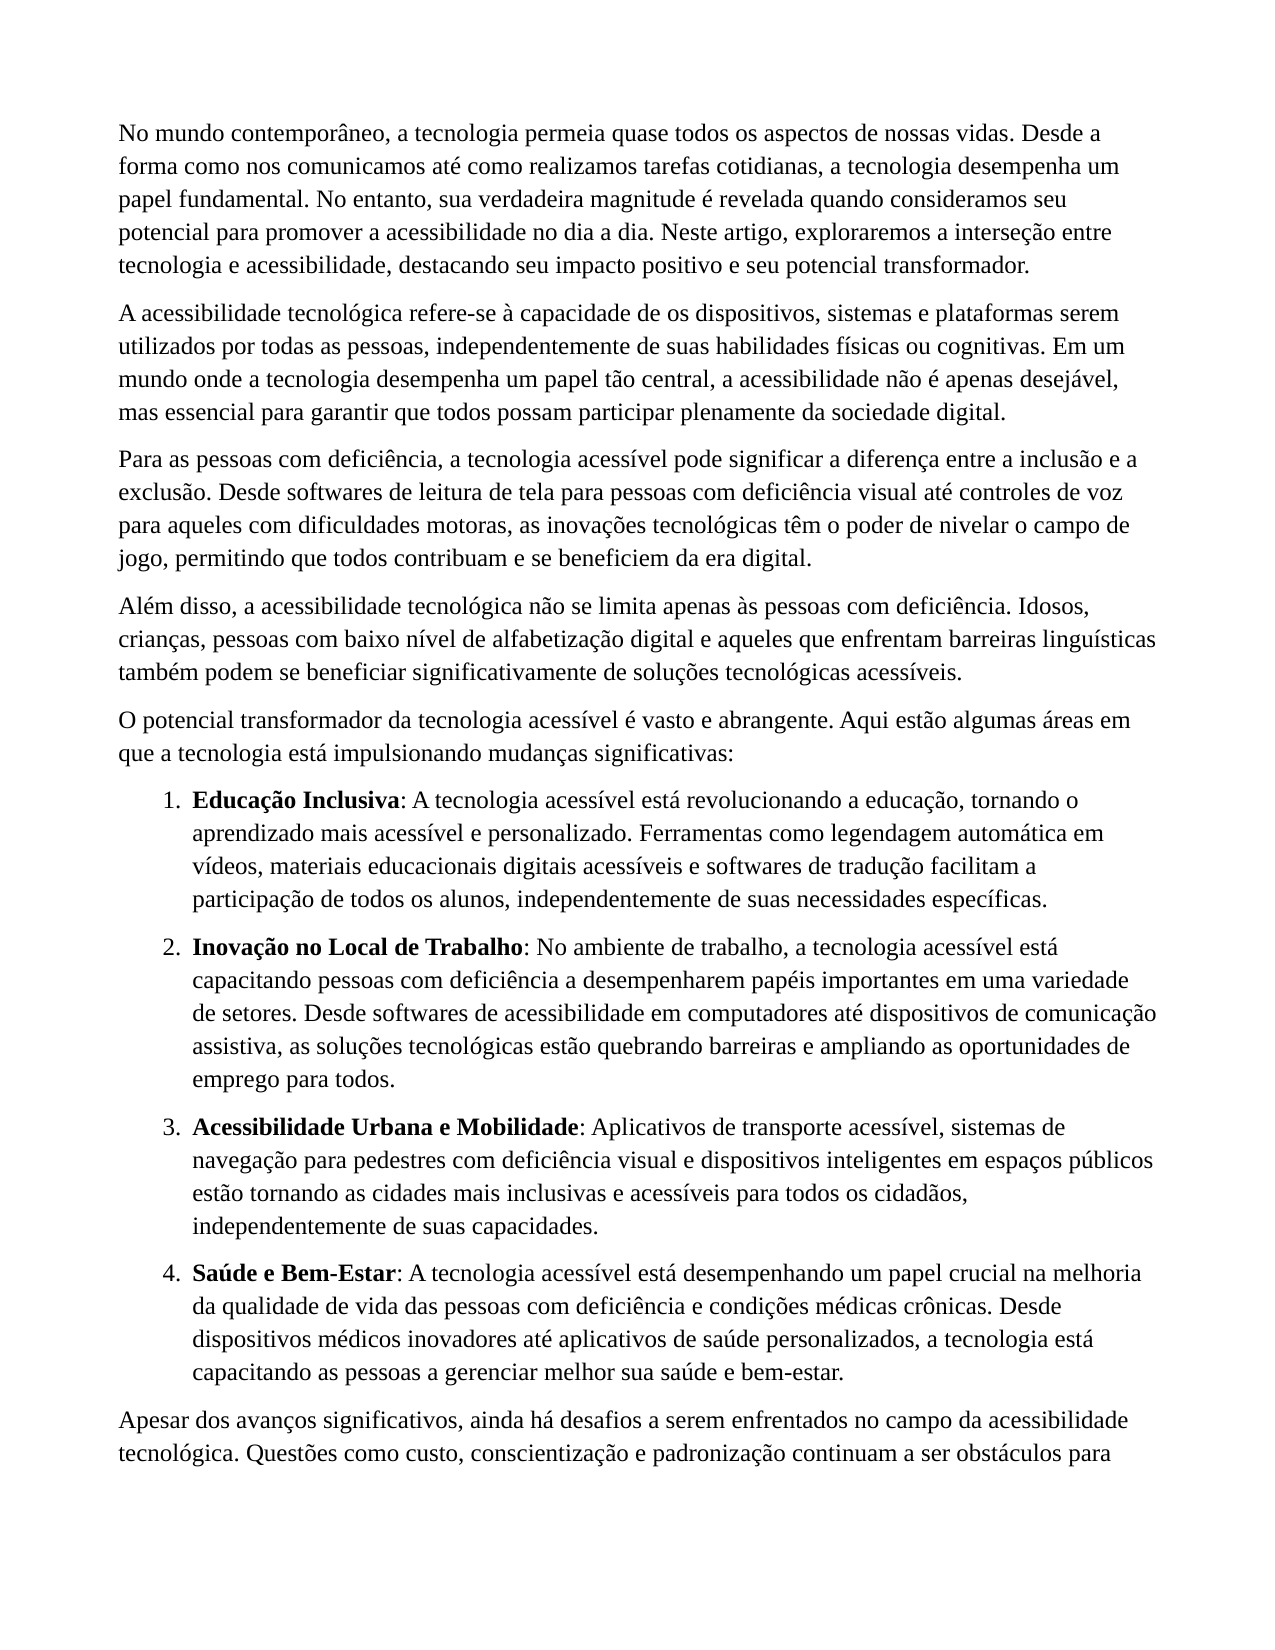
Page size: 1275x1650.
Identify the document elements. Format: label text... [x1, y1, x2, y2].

list Saúde e Bem-Estar: A tecnologia acessível está desempenhando um papel crucial na melhoria da qualidade de vida das pessoas com deficiência e condições médicas crônicas. Desde dispositivos médicos inovadores até aplicativos de saúde personalizados, a tecnologia está capacitando as pessoas a gerenciar melhor sua saúde e bem-estar. [162, 1258, 1157, 1386]
list Acessibilidade Urbana e Mobilidade: Aplicativos de transporte acessível, sistemas de navegação para pedestres com deficiência visual e dispositivos inteligentes em espaços públicos estão tornando as cidades mais inclusivas e acessíveis para todos os cidadãos, independentemente de suas capacidades. [162, 1112, 1157, 1239]
list Educação Inclusiva: A tecnologia acessível está revolucionando a educação, tornando o aprendizado mais acessível e personalizado. Ferramentas como legendagem automática em vídeos, materiais educacionais digitais acessíveis e softwares de tradução facilitam a participação de todos os alunos, independentemente de suas necessidades específicas. [162, 785, 1157, 913]
text Apesar dos avanços significativos, ainda há desafios a serem enfrentados no campo da acessibilidade tecnológica. Questões como custo, conscientização e padronização continuam a ser obstáculos para [118, 1405, 1157, 1467]
list Inovação no Local de Trabalho: No ambiente de trabalho, a tecnologia acessível está capacitando pessoas com deficiência a desempenharem papéis importantes em uma variedade de setores. Desde softwares de acessibilidade em computadores até dispositivos de comunicação assistiva, as soluções tecnológicas estão quebrando barreiras e ampliando as oportunidades de emprego para todos. [162, 932, 1157, 1093]
text Para as pessoas com deficiência, a tecnologia acessível pode significar a diferença entre a inclusão e a exclusão. Desde softwares de leitura de tela para pessoas com deficiência visual até controles de voz para aqueles com dificuldades motoras, as inovações tecnológicas têm o poder de nivelar o campo de jogo, permitindo que todos contribuam e se beneficiem da era digital. [118, 444, 1157, 572]
text A acessibilidade tecnológica refere-se à capacidade de os dispositivos, sistemas e plataformas serem utilizados por todas as pessoas, independentemente de suas habilidades físicas ou cognitivas. Em um mundo onde a tecnologia desempenha um papel tão central, a acessibilidade não é apenas desejável, mas essencial para garantir que todos possam participar plenamente da sociedade digital. [118, 298, 1157, 426]
text Além disso, a acessibilidade tecnológica não se limita apenas às pessoas com deficiência. Idosos, crianças, pessoas com baixo nível de alfabetização digital e aqueles que enfrentam barreiras linguísticas também podem se beneficiar significativamente de soluções tecnológicas acessíveis. [118, 591, 1157, 686]
text O potencial transformador da tecnologia acessível é vasto e abrangente. Aqui estão algumas áreas em que a tecnologia está impulsionando mudanças significativas: [118, 705, 1157, 767]
text No mundo contemporâneo, a tecnologia permeia quase todos os aspectos de nossas vidas. Desde a forma como nos comunicamos até como realizamos tarefas cotidianas, a tecnologia desempenha um papel fundamental. No entanto, sua verdadeira magnitude é revelada quando consideramos seu potencial para promover a acessibilidade no dia a dia. Neste artigo, exploraremos a interseção entre tecnologia e acessibilidade, destacando seu impacto positivo e seu potencial transformador. [118, 118, 1157, 279]
